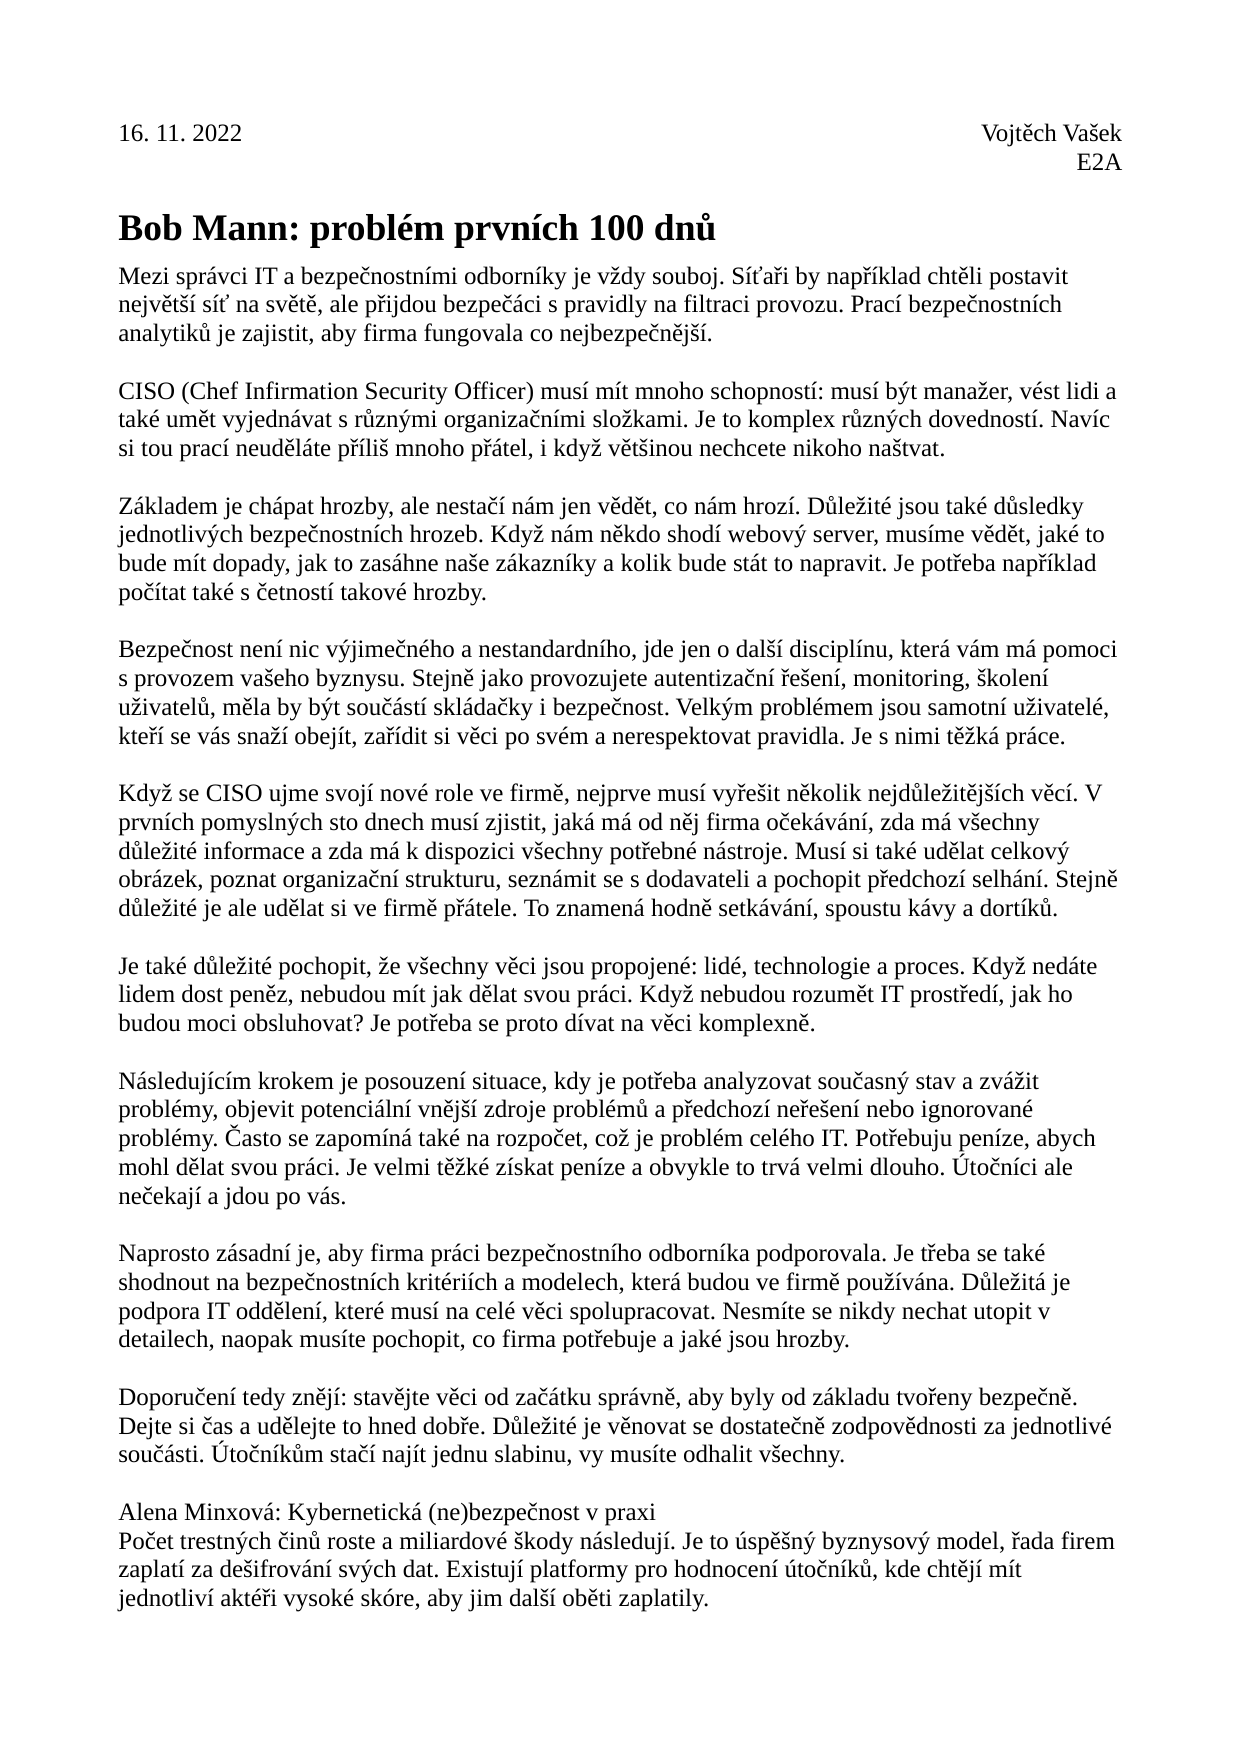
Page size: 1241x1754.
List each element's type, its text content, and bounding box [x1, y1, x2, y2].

text Bezpečnost není nic výjimečného a nestandardního, jde jen o další disciplínu, která vám má pomoci s provozem vašeho byznysu. Stejně jako provozujete autentizační řešení, monitoring, školení uživatelů, měla by být součástí skládačky i bezpečnost. Velkým problémem jsou samotní uživatelé, kteří se vás snaží obejít, zařídit si věci po svém a nerespektovat pravidla. Je s nimi těžká práce. [118, 634, 1122, 749]
text Doporučení tedy znějí: stavějte věci od začátku správně, aby byly od základu tvořeny bezpečně. Dejte si čas a udělejte to hned dobře. Důležité je věnovat se dostatečně zodpovědnosti za jednotlivé součásti. Útočníkům stačí najít jednu slabinu, vy musíte odhalit všechny. [118, 1382, 1122, 1468]
text Když se CISO ujme svojí nové role ve firmě, nejprve musí vyřešit několik nejdůležitějších věcí. V prvních pomyslných sto dnech musí zjistit, jaká má od něj firma očekávání, zda má všechny důležité informace a zda má k dispozici všechny potřebné nástroje. Musí si také udělat celkový obrázek, poznat organizační strukturu, seznámit se s dodavateli a pochopit předchozí selhání. Stejně důležité je ale udělat si ve firmě přátele. To znamená hodně setkávání, spoustu kávy a dortíků. [118, 778, 1122, 922]
text Následujícím krokem je posouzení situace, kdy je potřeba analyzovat současný stav a zvážit problémy, objevit potenciální vnější zdroje problémů a předchozí neřešení nebo ignorované problémy. Často se zapomíná také na rozpočet, což je problém celého IT. Potřebuju peníze, abych mohl dělat svou práci. Je velmi těžké získat peníze a obvykle to trvá velmi dlouho. Útočníci ale nečekají a jdou po vás. [118, 1066, 1122, 1209]
text Mezi správci IT a bezpečnostními odborníky je vždy souboj. Síťaři by například chtěli postavit největší síť na světě, ale přijdou bezpečáci s pravidly na filtraci provozu. Prací bezpečnostních analytiků je zajistit, aby firma fungovala co nejbezpečnější. [118, 261, 1122, 347]
text Alena Minxová: Kybernetická (ne)bezpečnost v praxi [118, 1497, 1122, 1526]
text CISO (Chef Infirmation Security Officer) musí mít mnoho schopností: musí být manažer, vést lidi a také umět vyjednávat s různými organizačními složkami. Je to komplex různých dovedností. Navíc si tou prací neuděláte příliš mnoho přátel, i když většinou nechcete nikoho naštvat. [118, 376, 1122, 462]
text Je také důležité pochopit, že všechny věci jsou propojené: lidé, technologie a proces. Když nedáte lidem dost peněz, nebudou mít jak dělat svou práci. Když nebudou rozumět IT prostředí, jak ho budou moci obsluhovat? Je potřeba se proto dívat na věci komplexně. [118, 951, 1122, 1037]
text Základem je chápat hrozby, ale nestačí nám jen vědět, co nám hrozí. Důležité jsou také důsledky jednotlivých bezpečnostních hrozeb. Když nám někdo shodí webový server, musíme vědět, jaké to bude mít dopady, jak to zasáhne naše zákazníky a kolik bude stát to napravit. Je potřeba například počítat také s četností takové hrozby. [118, 491, 1122, 606]
subtitle Bob Mann: problém prvních 100 dnů [118, 205, 1122, 248]
text Naprosto zásadní je, aby firma práci bezpečnostního odborníka podporovala. Je třeba se také shodnout na bezpečnostních kritériích a modelech, která budou ve firmě používána. Důležitá je podpora IT oddělení, které musí na celé věci spolupracovat. Nesmíte se nikdy nechat utopit v detailech, naopak musíte pochopit, co firma potřebuje a jaké jsou hrozby. [118, 1238, 1122, 1353]
text Počet trestných činů roste a miliardové škody následují. Je to úspěšný byznysový model, řada firem zaplatí za dešifrování svých dat. Existují platformy pro hodnocení útočníků, kde chtějí mít jednotliví aktéři vysoké skóre, aby jim další oběti zaplatily. [118, 1526, 1122, 1612]
